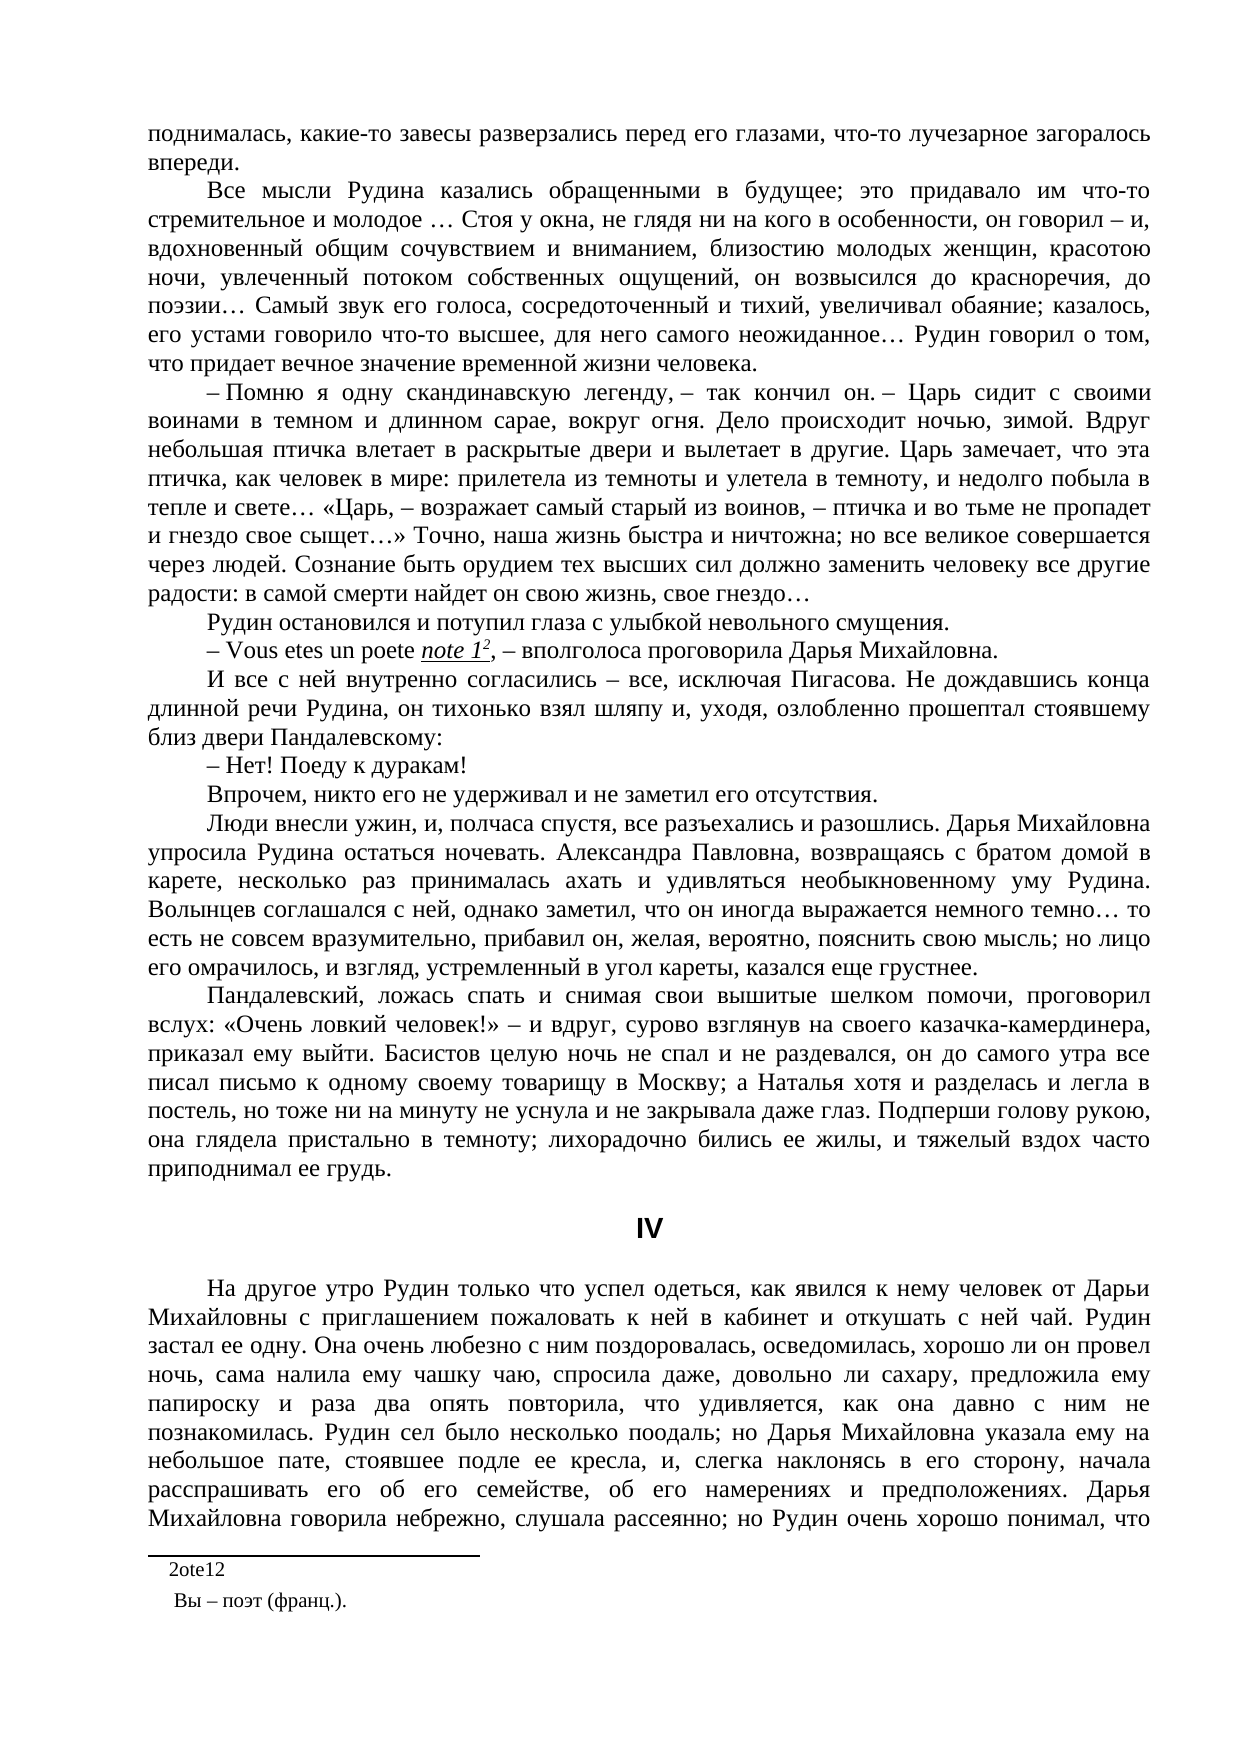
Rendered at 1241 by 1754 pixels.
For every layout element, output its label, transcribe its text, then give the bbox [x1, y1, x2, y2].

text Пандалевский, ложась спать и снимая свои вышитые шелком помочи, проговорил вслух: «Очень ловкий человек!» – и вдруг, сурово взглянув на своего казачка-камердинера, приказал ему выйти. Басистов целую ночь не спал и не раздевался, он до самого утра все писал письмо к одному своему товарищу в Москву; а Наталья хотя и разделась и легла в постель, но тоже ни на минуту не уснула и не закрывала даже глаз. Подперши голову рукою, она глядела пристально в темноту; лихорадочно бились ее жилы, и тяжелый вздох часто приподнимал ее грудь. [148, 981, 1152, 1182]
text Все мысли Рудина казались обращенными в будущее; это придавало им что-то стремительное и молодое … Стоя у окна, не глядя ни на кого в особенности, он говорил – и, вдохновенный общим сочувствием и вниманием, близостию молодых женщин, красотою ночи, увлеченный потоком собственных ощущений, он возвысился до красноречия, до поэзии… Самый звук его голоса, сосредоточенный и тихий, увеличивал обаяние; казалось, его устами говорило что-то высшее, для него самого неожиданное… Рудин говорил о том, что придает вечное значение временной жизни человека. [148, 176, 1152, 377]
text На другое утро Рудин только что успел одеться, как явился к нему человек от Дарьи Михайловны с приглашением пожаловать к ней в кабинет и откушать с ней чай. Рудин застал ее одну. Она очень любезно с ним поздоровалась, осведомилась, хорошо ли он провел ночь, сама налила ему чашку чаю, спросила даже, довольно ли сахару, предложила ему папироску и раза два опять повторила, что удивляется, как она давно с ним не познакомилась. Рудин сел было несколько поодаль; но Дарья Михайловна указала ему на небольшое пате, стоявшее подле ее кресла, и, слегка наклонясь в его сторону, начала расспрашивать его об его семействе, об его намерениях и предположениях. Дарья Михайловна говорила небрежно, слушала рассеянно; но Рудин очень хорошо понимал, что [148, 1273, 1152, 1532]
text ote12 [148, 1556, 1152, 1588]
text Люди внесли ужин, и, полчаса спустя, все разъехались и разошлись. Дарья Михайловна упросила Рудина остаться ночевать. Александра Павловна, возвращаясь с братом домой в карете, несколько раз принималась ахать и удивляться необыкновенному уму Рудина. Волынцев соглашался с ней, однако заметил, что он иногда выражается немного темно… то есть не совсем вразумительно, прибавил он, желая, вероятно, пояснить свою мысль; но лицо его омрачилось, и взгляд, устремленный в угол кареты, казался еще грустнее. [148, 808, 1152, 981]
subtitle IV [148, 1211, 1152, 1244]
text Рудин остановился и потупил глаза с улыбкой невольного смущения. [148, 607, 1152, 636]
text Впрочем, никто его не удерживал и не заметил его отсутствия. [148, 779, 1152, 808]
text И все с ней внутренно согласились – все, исключая Пигасова. Не дождавшись конца длинной речи Рудина, он тихонько взял шляпу и, уходя, озлобленно прошептал стоявшему близ двери Пандалевскому: [148, 664, 1152, 751]
text – Нет! Поеду к дуракам! [148, 751, 1152, 779]
text Вы – поэт (франц.). [148, 1588, 1152, 1612]
text – Vous etes un poete note 1, – вполголоса проговорила Дарья Михайловна. [148, 636, 1152, 664]
text поднималась, какие-то завесы разверзались перед его глазами, что-то лучезарное загоралось впереди. [148, 118, 1152, 176]
text – Помню я одну скандинавскую легенду, – так кончил он. – Царь сидит с своими воинами в темном и длинном сарае, вокруг огня. Дело происходит ночью, зимой. Вдруг небольшая птичка влетает в раскрытые двери и вылетает в другие. Царь замечает, что эта птичка, как человек в мире: прилетела из темноты и улетела в темноту, и недолго побыла в тепле и свете… «Царь, – возражает самый старый из воинов, – птичка и во тьме не пропадет и гнездо свое сыщет…» Точно, наша жизнь быстра и ничтожна; но все великое совершается через людей. Сознание быть орудием тех высших сил должно заменить человеку все другие радости: в самой смерти найдет он свою жизнь, свое гнездо… [148, 377, 1152, 607]
